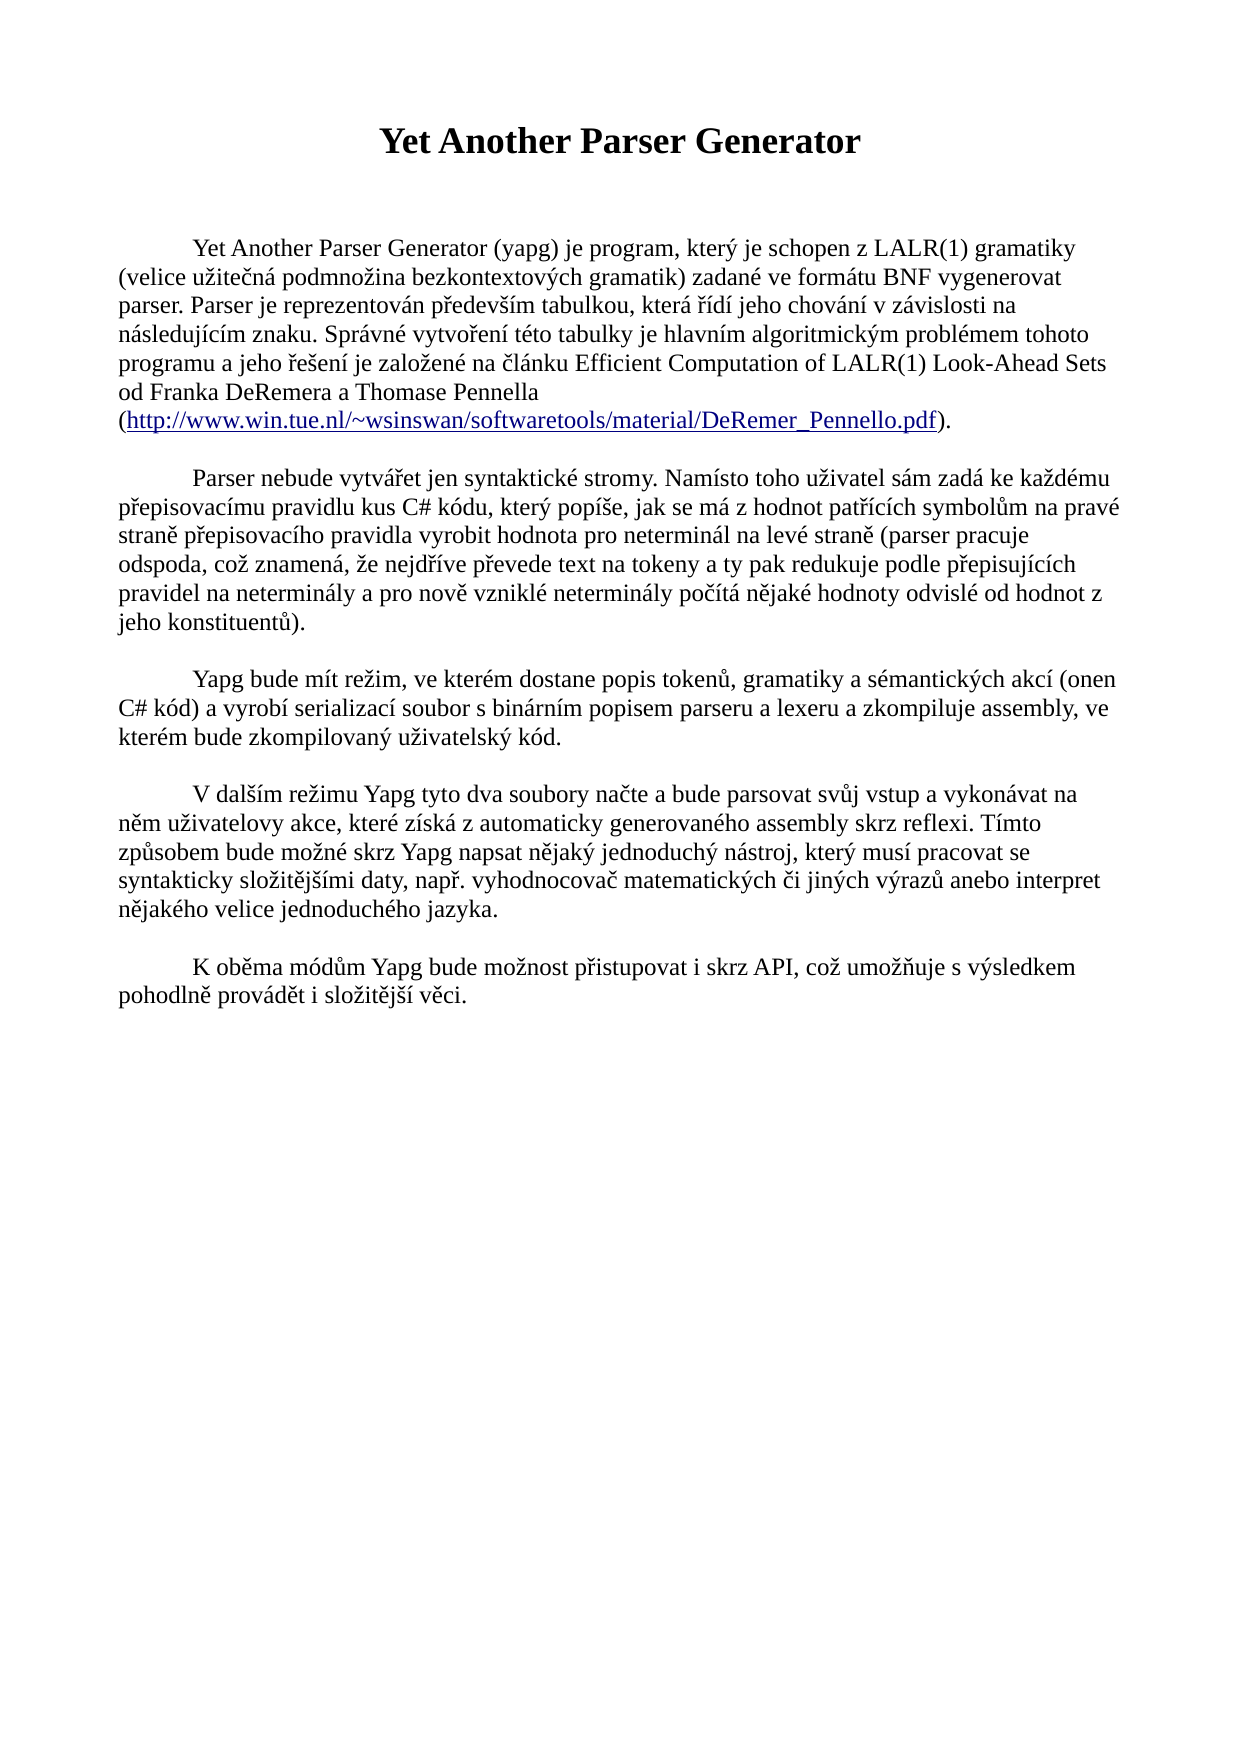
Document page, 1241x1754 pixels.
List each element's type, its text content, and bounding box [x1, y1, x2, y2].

text V dalším režimu Yapg tyto dva soubory načte a bude parsovat svůj vstup a vykonávat na něm uživatelovy akce, které získá z automaticky generovaného assembly skrz reflexi. Tímto způsobem bude možné skrz Yapg napsat nějaký jednoduchý nástroj, který musí pracovat se syntakticky složitějšími daty, např. vyhodnocovač matematických či jiných výrazů anebo interpret nějakého velice jednoduchého jazyka. [118, 779, 1122, 923]
text Yapg bude mít režim, ve kterém dostane popis tokenů, gramatiky a sémantických akcí (onen C# kód) a vyrobí serializací soubor s binárním popisem parseru a lexeru a zkompiluje assembly, ve kterém bude zkompilovaný uživatelský kód. [118, 664, 1122, 751]
text Yet Another Parser Generator [118, 118, 1122, 161]
text Yet Another Parser Generator (yapg) je program, který je schopen z LALR(1) gramatiky (velice užitečná podmnožina bezkontextových gramatik) zadané ve formátu BNF vygenerovat parser. Parser je reprezentován především tabulkou, která řídí jeho chování v závislosti na následujícím znaku. Správné vytvoření této tabulky je hlavním algoritmickým problémem tohoto programu a jeho řešení je založené na článku Efficient Computation of LALR(1) Look-Ahead Sets od Franka DeRemera a Thomase Pennella (http://www.win.tue.nl/~wsinswan/softwaretools/material/DeRemer_Pennello.pdf). [118, 233, 1122, 434]
text K oběma módům Yapg bude možnost přistupovat i skrz API, což umožňuje s výsledkem pohodlně provádět i složitější věci. [118, 952, 1122, 1009]
text Parser nebude vytvářet jen syntaktické stromy. Namísto toho uživatel sám zadá ke každému přepisovacímu pravidlu kus C# kódu, který popíše, jak se má z hodnot patřících symbolům na pravé straně přepisovacího pravidla vyrobit hodnota pro neterminál na levé straně (parser pracuje odspoda, což znamená, že nejdříve převede text na tokeny a ty pak redukuje podle přepisujících pravidel na neterminály a pro nově vzniklé neterminály počítá nějaké hodnoty odvislé od hodnot z jeho konstituentů). [118, 463, 1122, 636]
